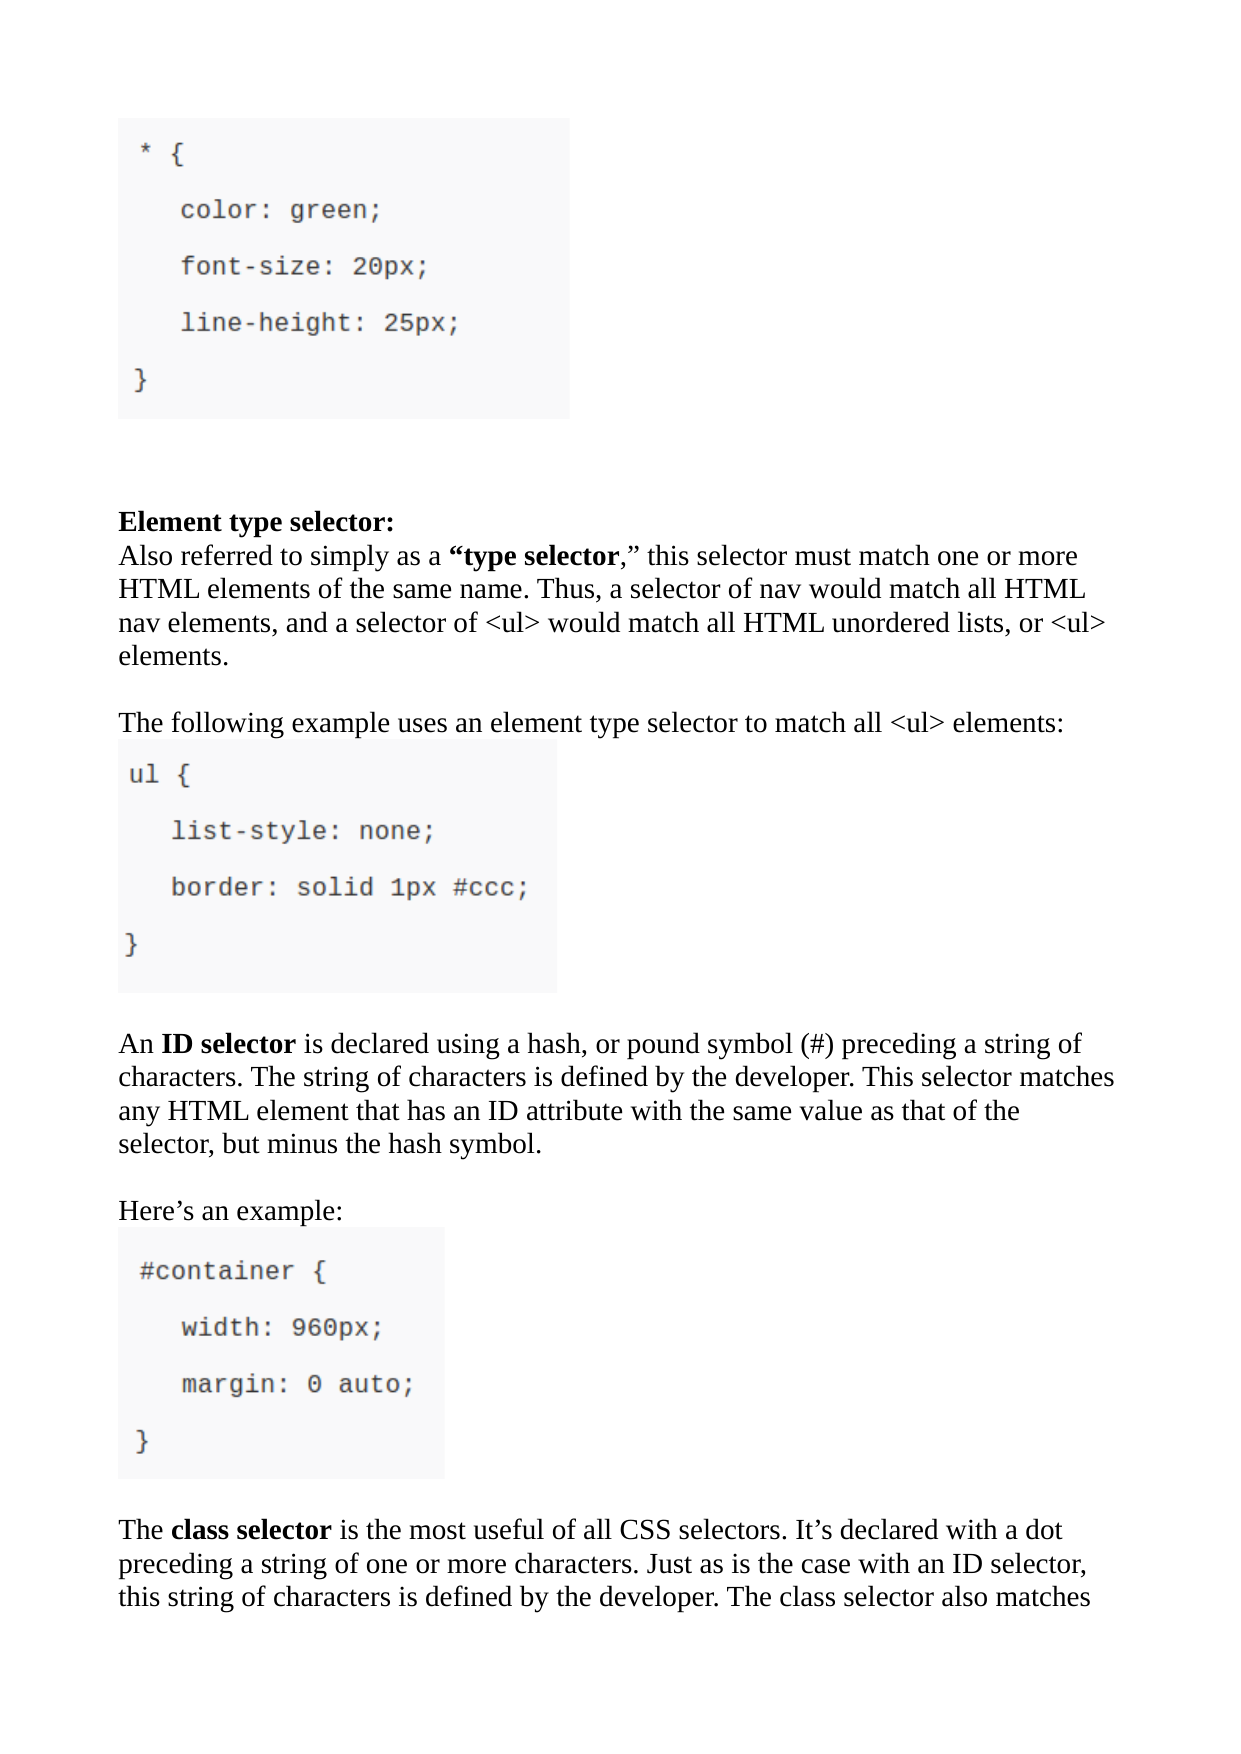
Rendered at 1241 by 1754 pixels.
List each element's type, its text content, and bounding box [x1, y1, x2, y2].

picture [118, 1227, 445, 1479]
picture [118, 739, 558, 993]
text The class selector is the most useful of all CSS selectors. It’s declared with a dot preceding a string of one or more characters. Just as is the case with an ID selector, this string of characters is defined by the developer. The class selector also matches [118, 1512, 1122, 1613]
text Element type selector: [118, 504, 1122, 538]
text The following example uses an element type selector to match all <ul> elements: [118, 706, 1122, 739]
text Also referred to simply as a “type selector,” this selector must match one or more HTML elements of the same name. Thus, a selector of nav would match all HTML nav elements, and a selector of <ul> would match all HTML unordered lists, or <ul> elements. [118, 538, 1122, 672]
text An ID selector is declared using a hash, or pound symbol (#) preceding a string of characters. The string of characters is defined by the developer. This selector matches any HTML element that has an ID attribute with the same value as that of the selector, but minus the hash symbol. [118, 1026, 1122, 1160]
text Here’s an example: [118, 1193, 1122, 1227]
picture [118, 118, 570, 419]
